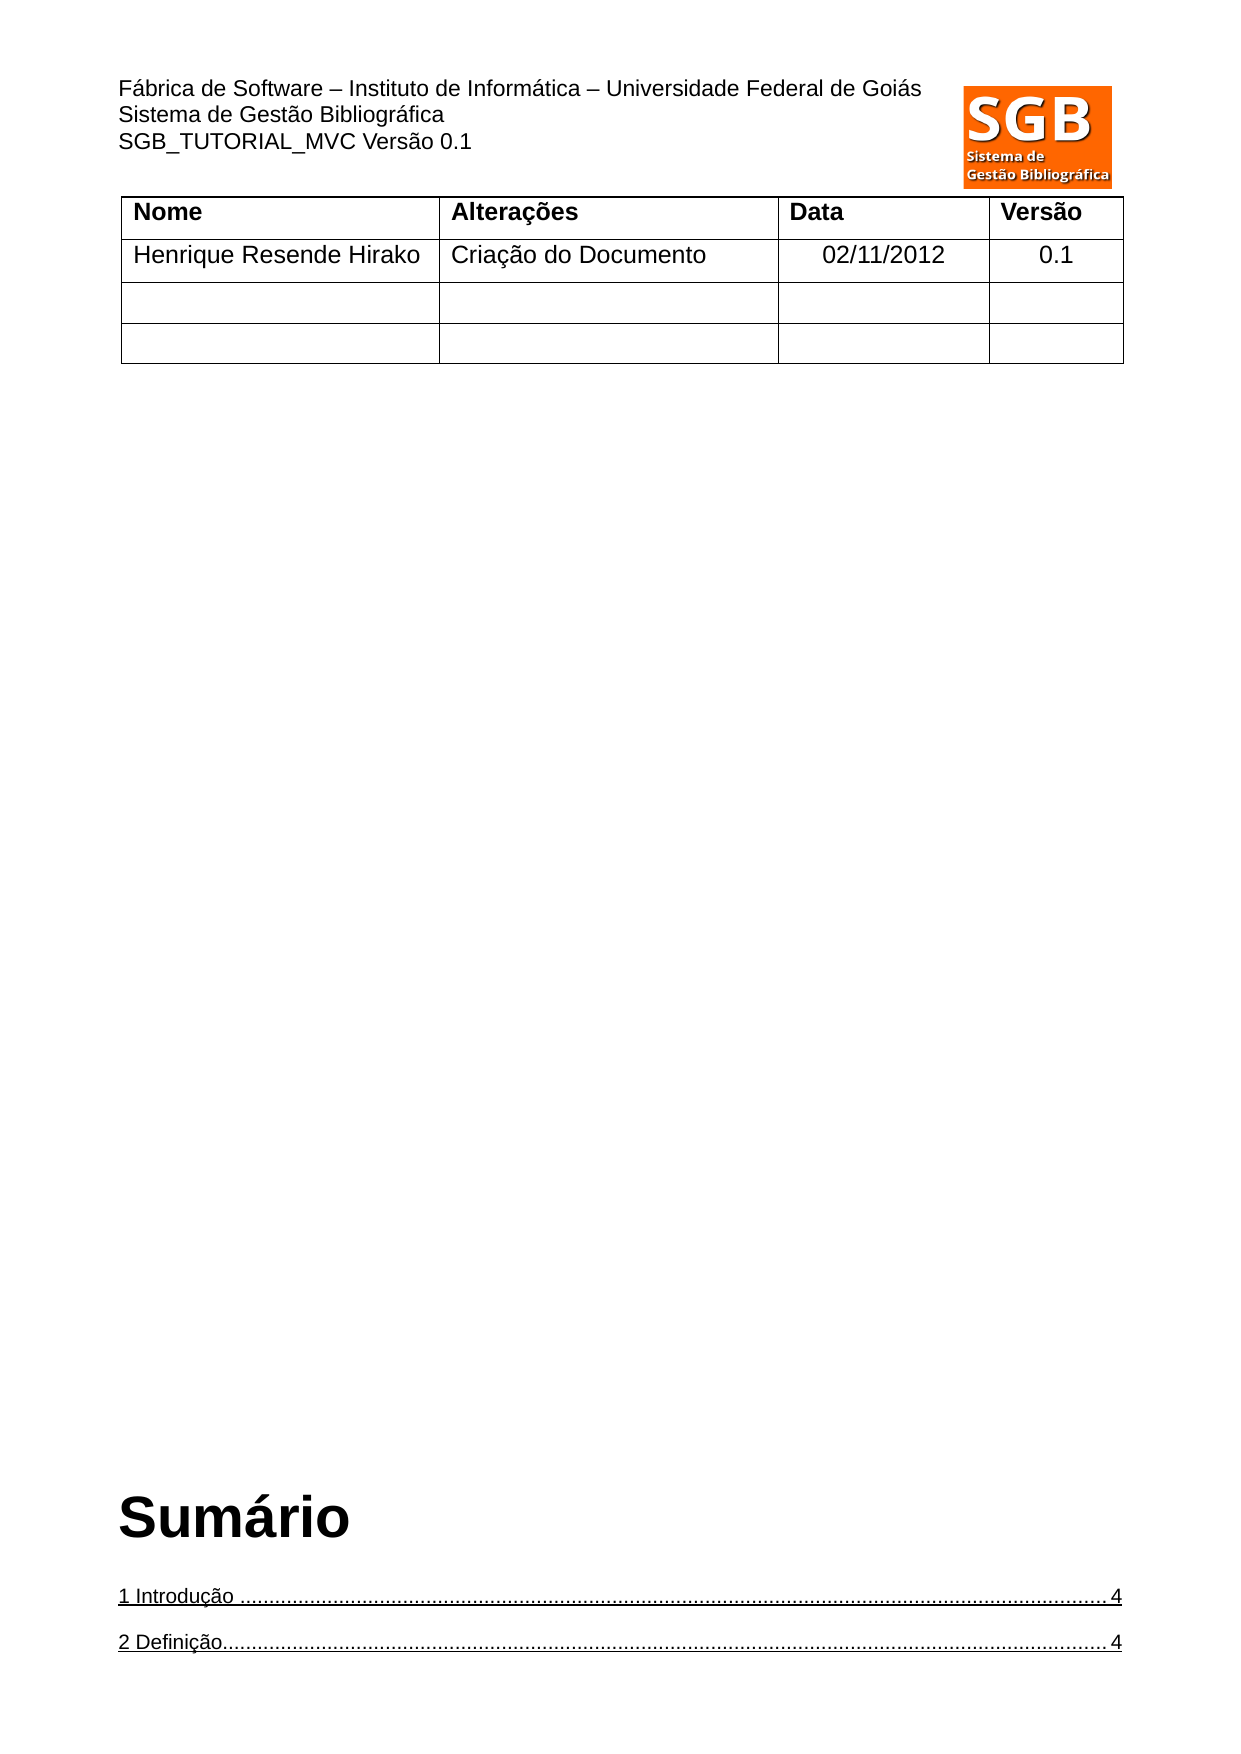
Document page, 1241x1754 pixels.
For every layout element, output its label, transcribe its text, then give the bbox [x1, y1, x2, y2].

table_cell [990, 324, 1123, 363]
table_header Data [779, 198, 989, 239]
table_cell 0.1 [990, 240, 1123, 282]
table_cell [779, 324, 989, 363]
table_cell [990, 283, 1123, 323]
table_cell 02/11/2012 [779, 240, 989, 282]
table_cell [122, 324, 439, 363]
table_cell [122, 283, 439, 323]
table_cell [440, 283, 778, 323]
table_cell Criação do Documento [440, 240, 778, 282]
table_cell [440, 324, 778, 363]
table_header Nome [122, 198, 439, 239]
table_header Alterações [440, 198, 778, 239]
table_header Versão [990, 198, 1123, 239]
subtitle Sumário [118, 1483, 1122, 1550]
table_cell Henrique Resende Hirako [122, 240, 439, 282]
table_cell [779, 283, 989, 323]
text 2 Definição 4 [118, 1630, 1122, 1651]
text 1 Introdução 4 [118, 1583, 1122, 1604]
